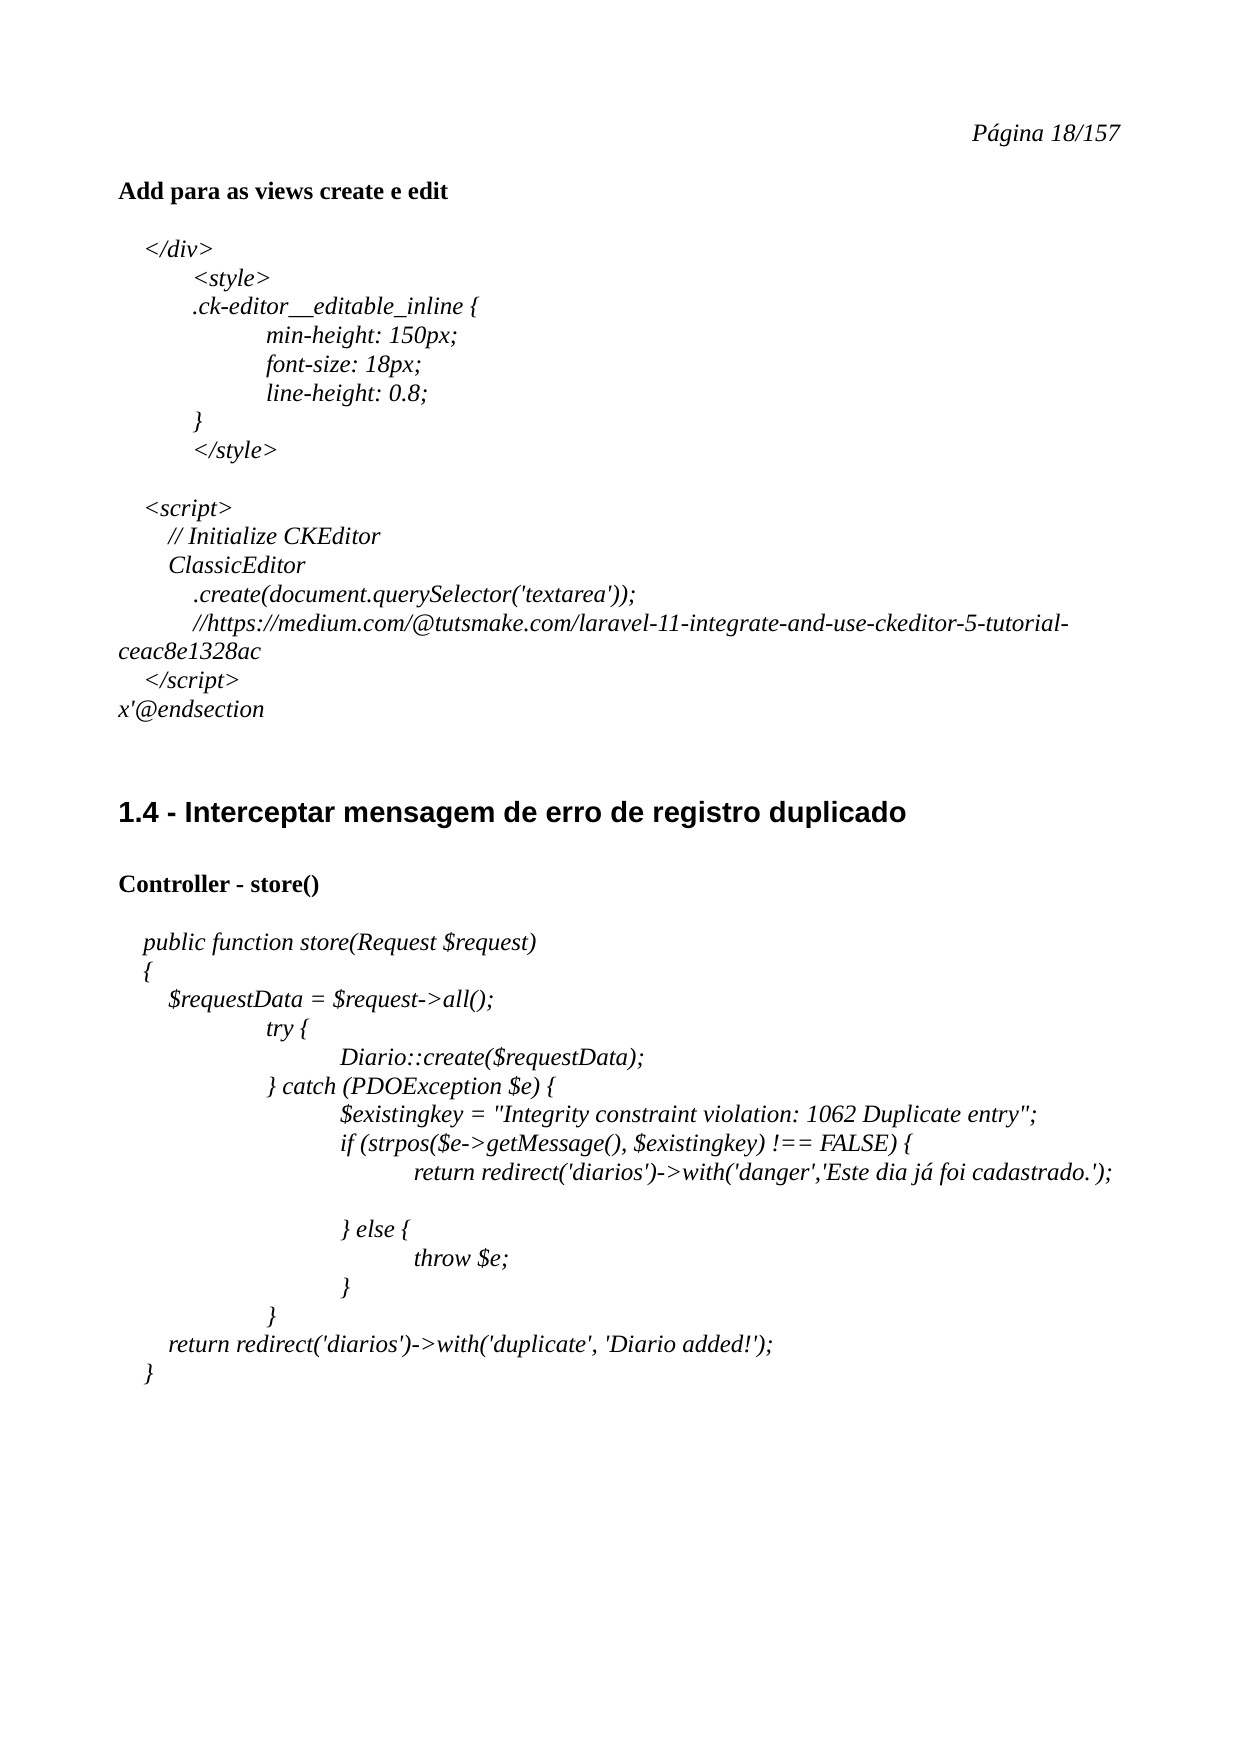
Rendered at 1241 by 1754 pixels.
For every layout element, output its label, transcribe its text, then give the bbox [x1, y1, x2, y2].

text font-size: 18px; [118, 349, 1122, 378]
text public function store(Request $request) [118, 927, 1122, 956]
text // Initialize CKEditor [118, 521, 1122, 550]
text try { [118, 1013, 1122, 1042]
text </style> [118, 435, 1122, 464]
text min-height: 150px; [118, 320, 1122, 349]
text <style> [118, 263, 1122, 291]
text { [118, 956, 1122, 984]
text Controller - store() [118, 869, 1122, 898]
text ClassicEditor [118, 550, 1122, 579]
subtitle 1.4 - Interceptar mensagem de erro de registro duplicado [118, 795, 1122, 828]
text .ck-editor__editable_inline { [118, 291, 1122, 320]
text } [118, 1272, 1122, 1301]
text .create(document.querySelector('textarea')); [118, 579, 1122, 608]
text $requestData = $request->all(); [118, 984, 1122, 1013]
text <script> [118, 493, 1122, 521]
text x'@endsection [118, 694, 1122, 780]
text if (strpos($e->getMessage(), $existingkey) !== FALSE) { [118, 1128, 1122, 1157]
text Diario::create($requestData); [118, 1042, 1122, 1071]
text return redirect('diarios')->with('danger','Este dia já foi cadastrado.'); [118, 1157, 1122, 1214]
text return redirect('diarios')->with('duplicate', 'Diario added!'); [118, 1329, 1122, 1358]
text } [118, 1301, 1122, 1329]
text //https://medium.com/@tutsmake.com/laravel-11-integrate-and-use-ckeditor-5-tutorial-ceac8e1328ac [118, 608, 1122, 665]
text </div> [118, 234, 1122, 263]
text } [118, 1358, 1122, 1387]
text line-height: 0.8; [118, 378, 1122, 406]
text } catch (PDOException $e) { [118, 1071, 1122, 1099]
text $existingkey = "Integrity constraint violation: 1062 Duplicate entry"; [118, 1099, 1122, 1128]
text } else { [118, 1214, 1122, 1243]
text </script> [118, 665, 1122, 694]
text throw $e; [118, 1243, 1122, 1272]
text Add para as views create e edit [118, 176, 1122, 205]
text } [118, 406, 1122, 435]
